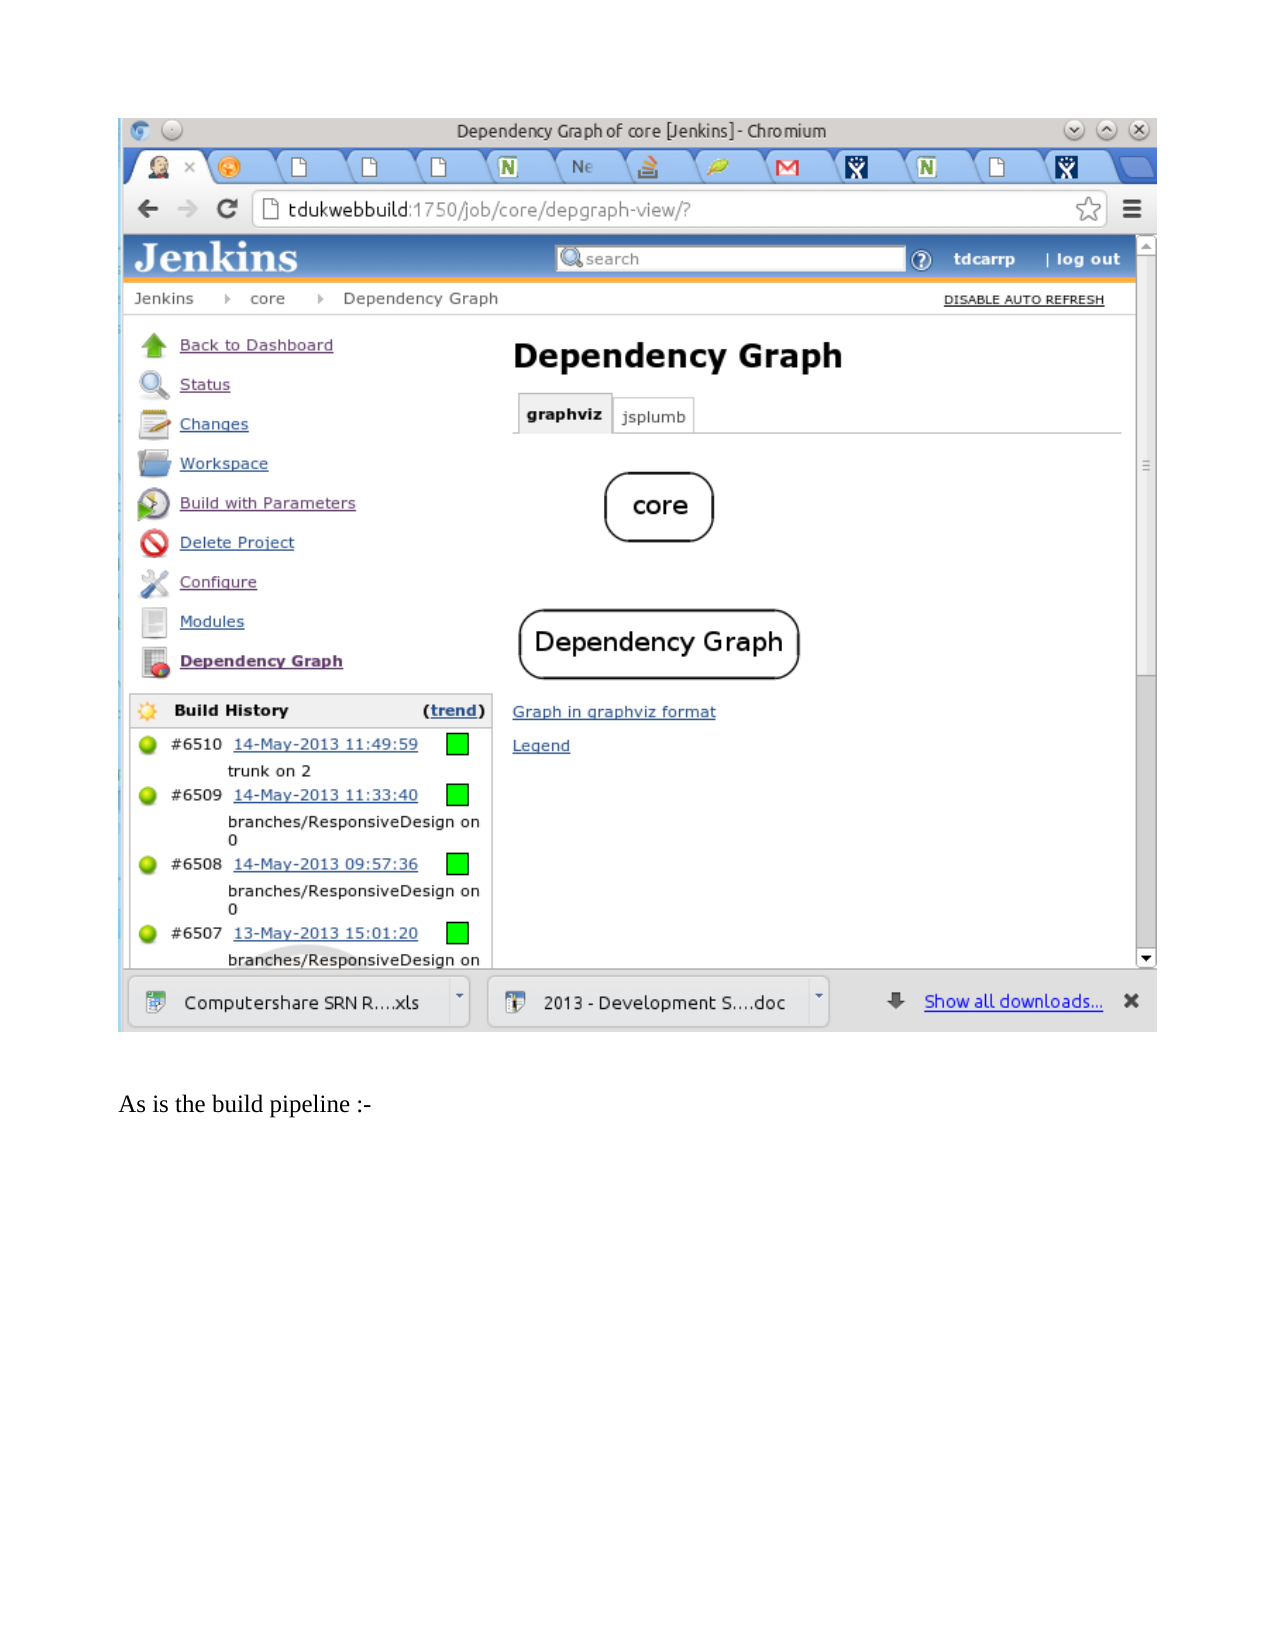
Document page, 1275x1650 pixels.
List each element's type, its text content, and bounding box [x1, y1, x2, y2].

picture [118, 118, 1157, 1032]
text As is the build pipeline :- [118, 1089, 1157, 1118]
